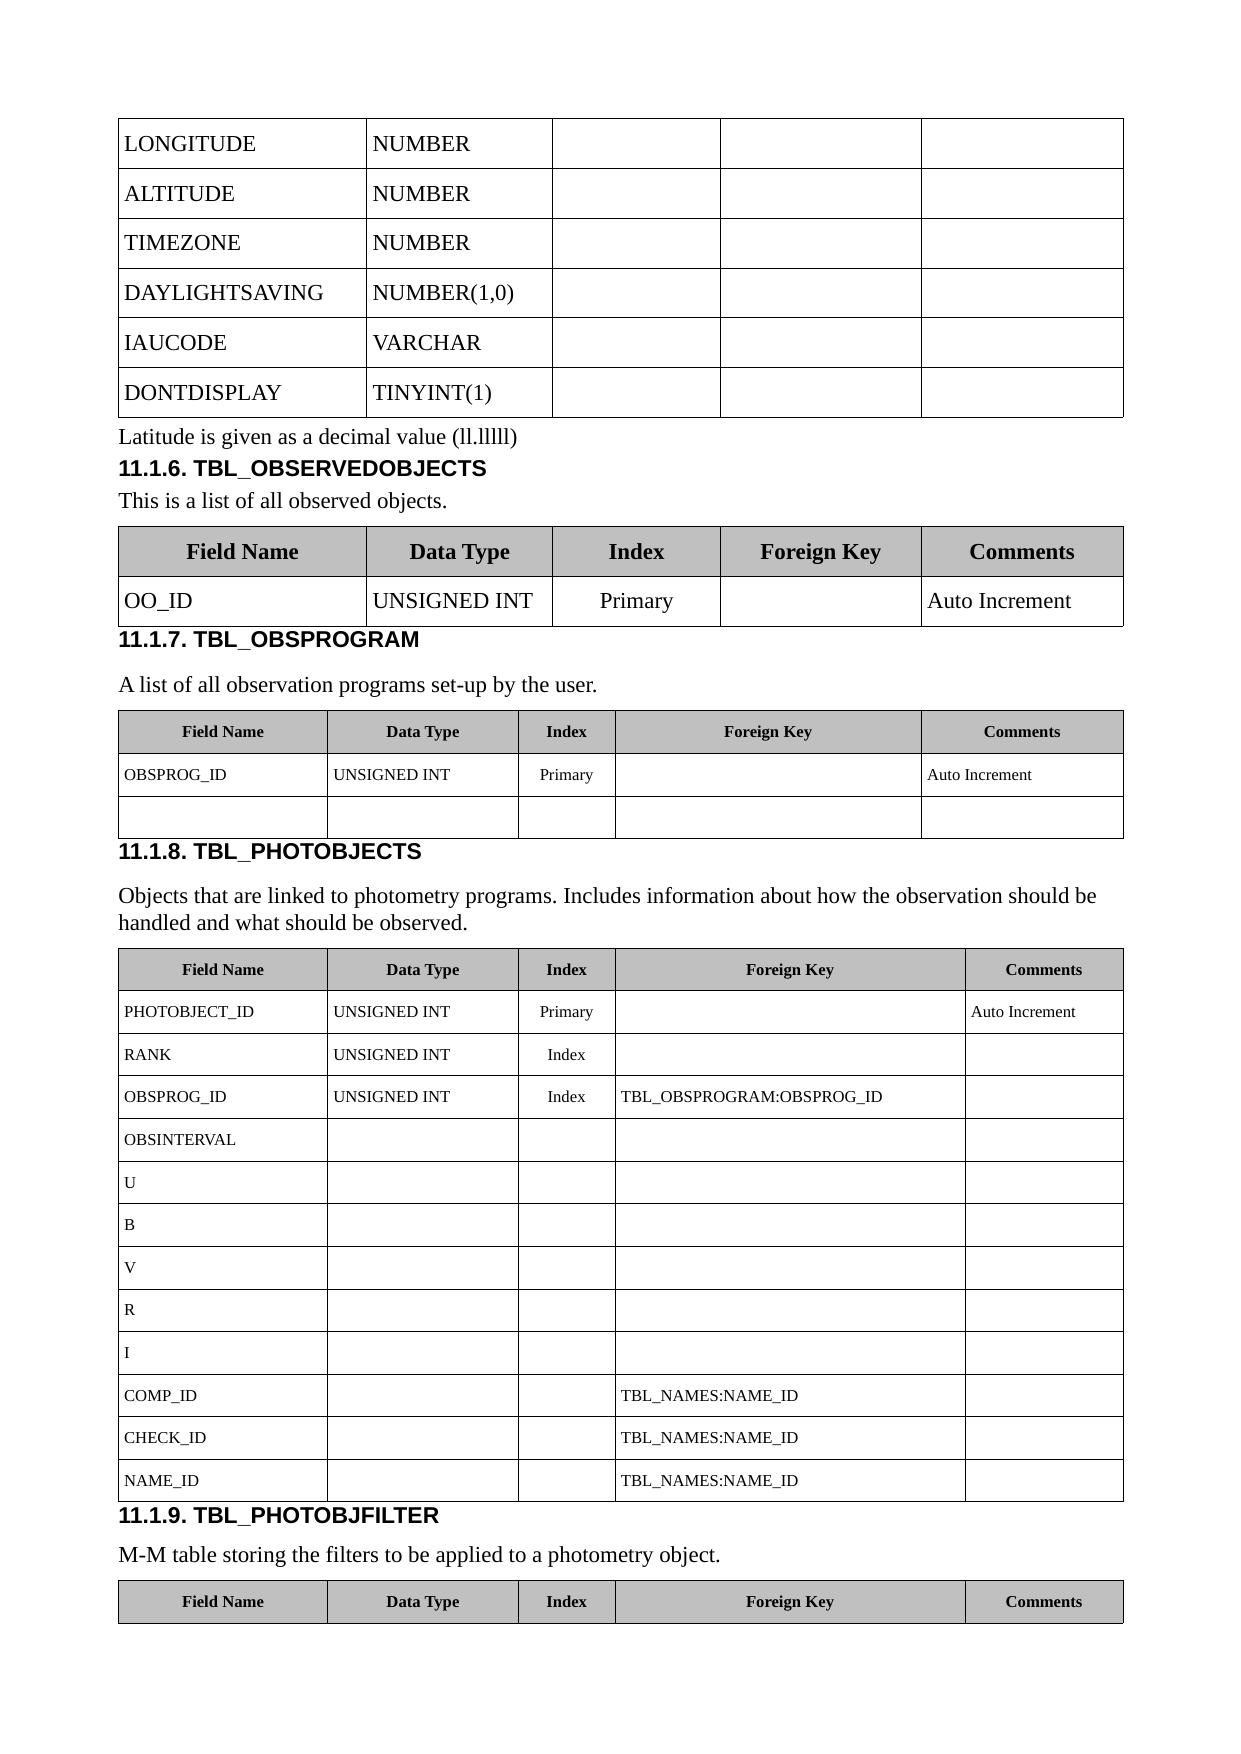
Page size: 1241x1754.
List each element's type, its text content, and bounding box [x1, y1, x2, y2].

table_cell NUMBER [367, 219, 552, 267]
table_cell [519, 1204, 615, 1246]
table_header Comments [922, 527, 1123, 576]
table_cell Auto Increment [922, 754, 1123, 796]
table_cell [519, 1247, 615, 1288]
table_cell UNSIGNED INT [367, 577, 552, 626]
table_cell [922, 318, 1123, 367]
table_cell [519, 1119, 615, 1161]
table_cell [519, 1460, 615, 1501]
table_cell UNSIGNED INT [328, 754, 518, 796]
table_cell NUMBER [367, 169, 552, 218]
table_cell [328, 1204, 518, 1246]
table_cell [922, 797, 1123, 838]
table_cell OO_ID [119, 577, 366, 626]
table_cell Index [519, 1076, 615, 1118]
table_cell TBL_OBSPROGRAM:OBSPROG_ID [616, 1076, 965, 1118]
table_cell TBL_NAMES:NAME_ID [616, 1460, 965, 1501]
table_cell COMP_ID [119, 1375, 327, 1416]
table_cell Primary [553, 577, 720, 626]
table_cell [519, 1332, 615, 1374]
table_cell [616, 1332, 965, 1374]
text A list of all observation programs set-up by the user. [118, 652, 1122, 698]
table_cell [966, 1076, 1123, 1118]
table_cell RANK [119, 1034, 327, 1075]
table_header Comments [922, 711, 1123, 753]
table_cell TBL_NAMES:NAME_ID [616, 1375, 965, 1416]
table_cell ALTITUDE [119, 169, 366, 218]
table_cell [616, 1119, 965, 1161]
table_cell [922, 119, 1123, 168]
subtitle TBL_OBSERVEDOBJECTS [118, 455, 1122, 482]
table_header Data Type [328, 1581, 518, 1623]
table_cell [966, 1119, 1123, 1161]
table_cell OBSPROG_ID [119, 754, 327, 796]
table_cell PHOTOBJECT_ID [119, 991, 327, 1033]
table_cell [616, 797, 921, 838]
subtitle TBL_PHOTOBJECTS [118, 839, 1122, 865]
table_cell [553, 119, 720, 168]
table_cell NUMBER [367, 119, 552, 168]
table_header Comments [966, 949, 1123, 990]
table_cell R [119, 1290, 327, 1331]
table_cell [119, 797, 327, 838]
table_cell B [119, 1204, 327, 1246]
table_cell OBSINTERVAL [119, 1119, 327, 1161]
table_cell [519, 1290, 615, 1331]
table_cell [616, 754, 921, 796]
table_cell [616, 1162, 965, 1203]
table_cell Auto Increment [966, 991, 1123, 1033]
table_header Field Name [119, 527, 366, 576]
table_cell [966, 1204, 1123, 1246]
table_cell [328, 1375, 518, 1416]
table_cell TBL_NAMES:NAME_ID [616, 1417, 965, 1459]
table_cell [519, 1417, 615, 1459]
table_cell [553, 169, 720, 218]
text Latitude is given as a decimal value (ll.lllll) [118, 423, 1122, 449]
table_cell [553, 368, 720, 417]
table_cell [966, 1247, 1123, 1288]
table_cell [922, 219, 1123, 267]
table_cell UNSIGNED INT [328, 1076, 518, 1118]
table_cell [966, 1375, 1123, 1416]
table_cell [328, 1332, 518, 1374]
text Objects that are linked to photometry programs. Includes information about how the observation should be handled and what should be observed. [118, 865, 1122, 935]
table_cell [966, 1332, 1123, 1374]
table_cell [966, 1417, 1123, 1459]
table_cell TINYINT(1) [367, 368, 552, 417]
table_cell [553, 318, 720, 367]
table_header Foreign Key [616, 711, 921, 753]
table_cell CHECK_ID [119, 1417, 327, 1459]
table_cell [328, 797, 518, 838]
subtitle TBL_OBSPROGRAM [118, 627, 1122, 652]
table_cell [553, 219, 720, 267]
table_cell [721, 119, 921, 168]
table_header Index [519, 1581, 615, 1623]
text M-M table storing the filters to be applied to a photometry object. [118, 1528, 1122, 1568]
table_cell [616, 1034, 965, 1075]
table_cell TIMEZONE [119, 219, 366, 267]
table_cell DONTDISPLAY [119, 368, 366, 417]
table_cell [519, 1375, 615, 1416]
table_cell [966, 1460, 1123, 1501]
table_cell IAUCODE [119, 318, 366, 367]
table_cell Primary [519, 754, 615, 796]
table_cell I [119, 1332, 327, 1374]
text This is a list of all observed objects. [118, 482, 1122, 513]
table_header Index [519, 949, 615, 990]
table_cell U [119, 1162, 327, 1203]
table_header Foreign Key [616, 1581, 965, 1623]
table_header Data Type [328, 711, 518, 753]
table_header Field Name [119, 711, 327, 753]
table_cell [328, 1417, 518, 1459]
table_cell [721, 577, 921, 626]
table_cell NUMBER(1,0) [367, 269, 552, 317]
table_cell V [119, 1247, 327, 1288]
table_cell [616, 1290, 965, 1331]
table_cell UNSIGNED INT [328, 1034, 518, 1075]
table_cell [966, 1162, 1123, 1203]
table_cell [328, 1460, 518, 1501]
table_header Field Name [119, 1581, 327, 1623]
table_cell [328, 1162, 518, 1203]
table_cell Auto Increment [922, 577, 1123, 626]
table_cell DAYLIGHTSAVING [119, 269, 366, 317]
table_cell [328, 1290, 518, 1331]
table_cell [519, 1162, 615, 1203]
table_header Comments [966, 1581, 1123, 1623]
table_header Foreign Key [721, 527, 921, 576]
table_cell Primary [519, 991, 615, 1033]
table_header Data Type [328, 949, 518, 990]
table_header Foreign Key [616, 949, 965, 990]
table_cell [616, 1204, 965, 1246]
table_cell [616, 1247, 965, 1288]
table_cell [721, 368, 921, 417]
table_cell [922, 368, 1123, 417]
subtitle TBL_PHOTOBJFILTER [118, 1502, 1122, 1528]
table_header Index [553, 527, 720, 576]
table_cell [519, 797, 615, 838]
table_cell [966, 1290, 1123, 1331]
table_cell [721, 269, 921, 317]
table_cell [721, 169, 921, 218]
table_cell [328, 1247, 518, 1288]
table_cell Index [519, 1034, 615, 1075]
table_cell VARCHAR [367, 318, 552, 367]
table_header Index [519, 711, 615, 753]
table_cell UNSIGNED INT [328, 991, 518, 1033]
table_cell [966, 1034, 1123, 1075]
table_cell [721, 219, 921, 267]
table_cell [328, 1119, 518, 1161]
table_cell [553, 269, 720, 317]
table_cell [616, 991, 965, 1033]
table_cell LONGITUDE [119, 119, 366, 168]
table_cell [922, 169, 1123, 218]
table_header Data Type [367, 527, 552, 576]
table_cell OBSPROG_ID [119, 1076, 327, 1118]
table_cell [721, 318, 921, 367]
table_cell [922, 269, 1123, 317]
table_header Field Name [119, 949, 327, 990]
table_cell NAME_ID [119, 1460, 327, 1501]
